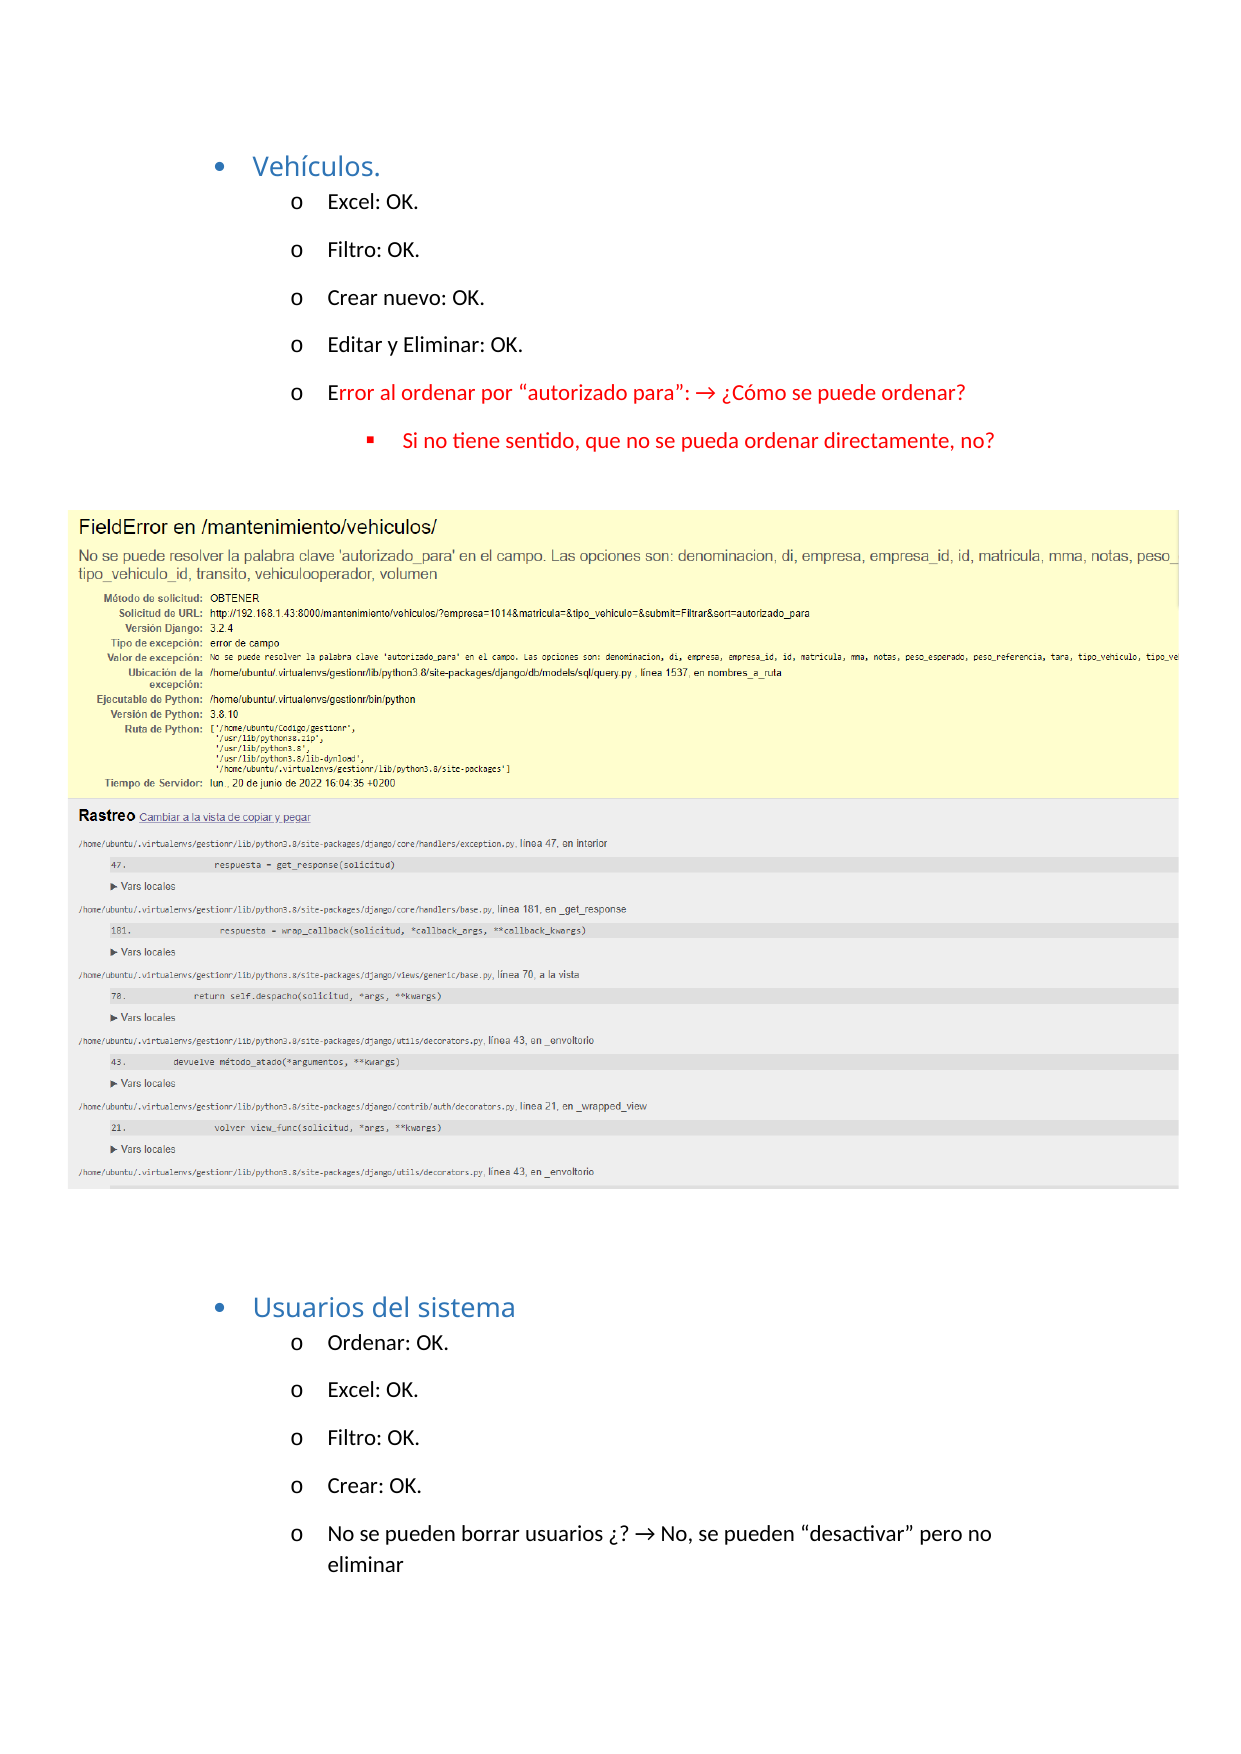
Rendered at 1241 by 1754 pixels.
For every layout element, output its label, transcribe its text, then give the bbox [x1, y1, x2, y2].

list Vehículos. [215, 148, 1063, 184]
list Excel: OK. [290, 1375, 1063, 1404]
list Excel: OK. [290, 187, 1063, 216]
list Error al ordenar por “autorizado para”: → ¿Cómo se puede ordenar? [290, 378, 1063, 407]
list Filtro: OK. [290, 235, 1063, 264]
list Usuarios del sistema [215, 1288, 1063, 1325]
list Filtro: OK. [290, 1423, 1063, 1452]
list No se pueden borrar usuarios ¿? → No, se pueden “desactivar” pero no eliminar [290, 1519, 1063, 1578]
list Si no tiene sentido, que no se pueda ordenar directamente, no? [365, 426, 1063, 454]
list Crear: OK. [290, 1471, 1063, 1500]
list Crear nuevo: OK. [290, 283, 1063, 312]
list Editar y Eliminar: OK. [290, 330, 1063, 359]
list Ordenar: OK. [290, 1328, 1063, 1357]
